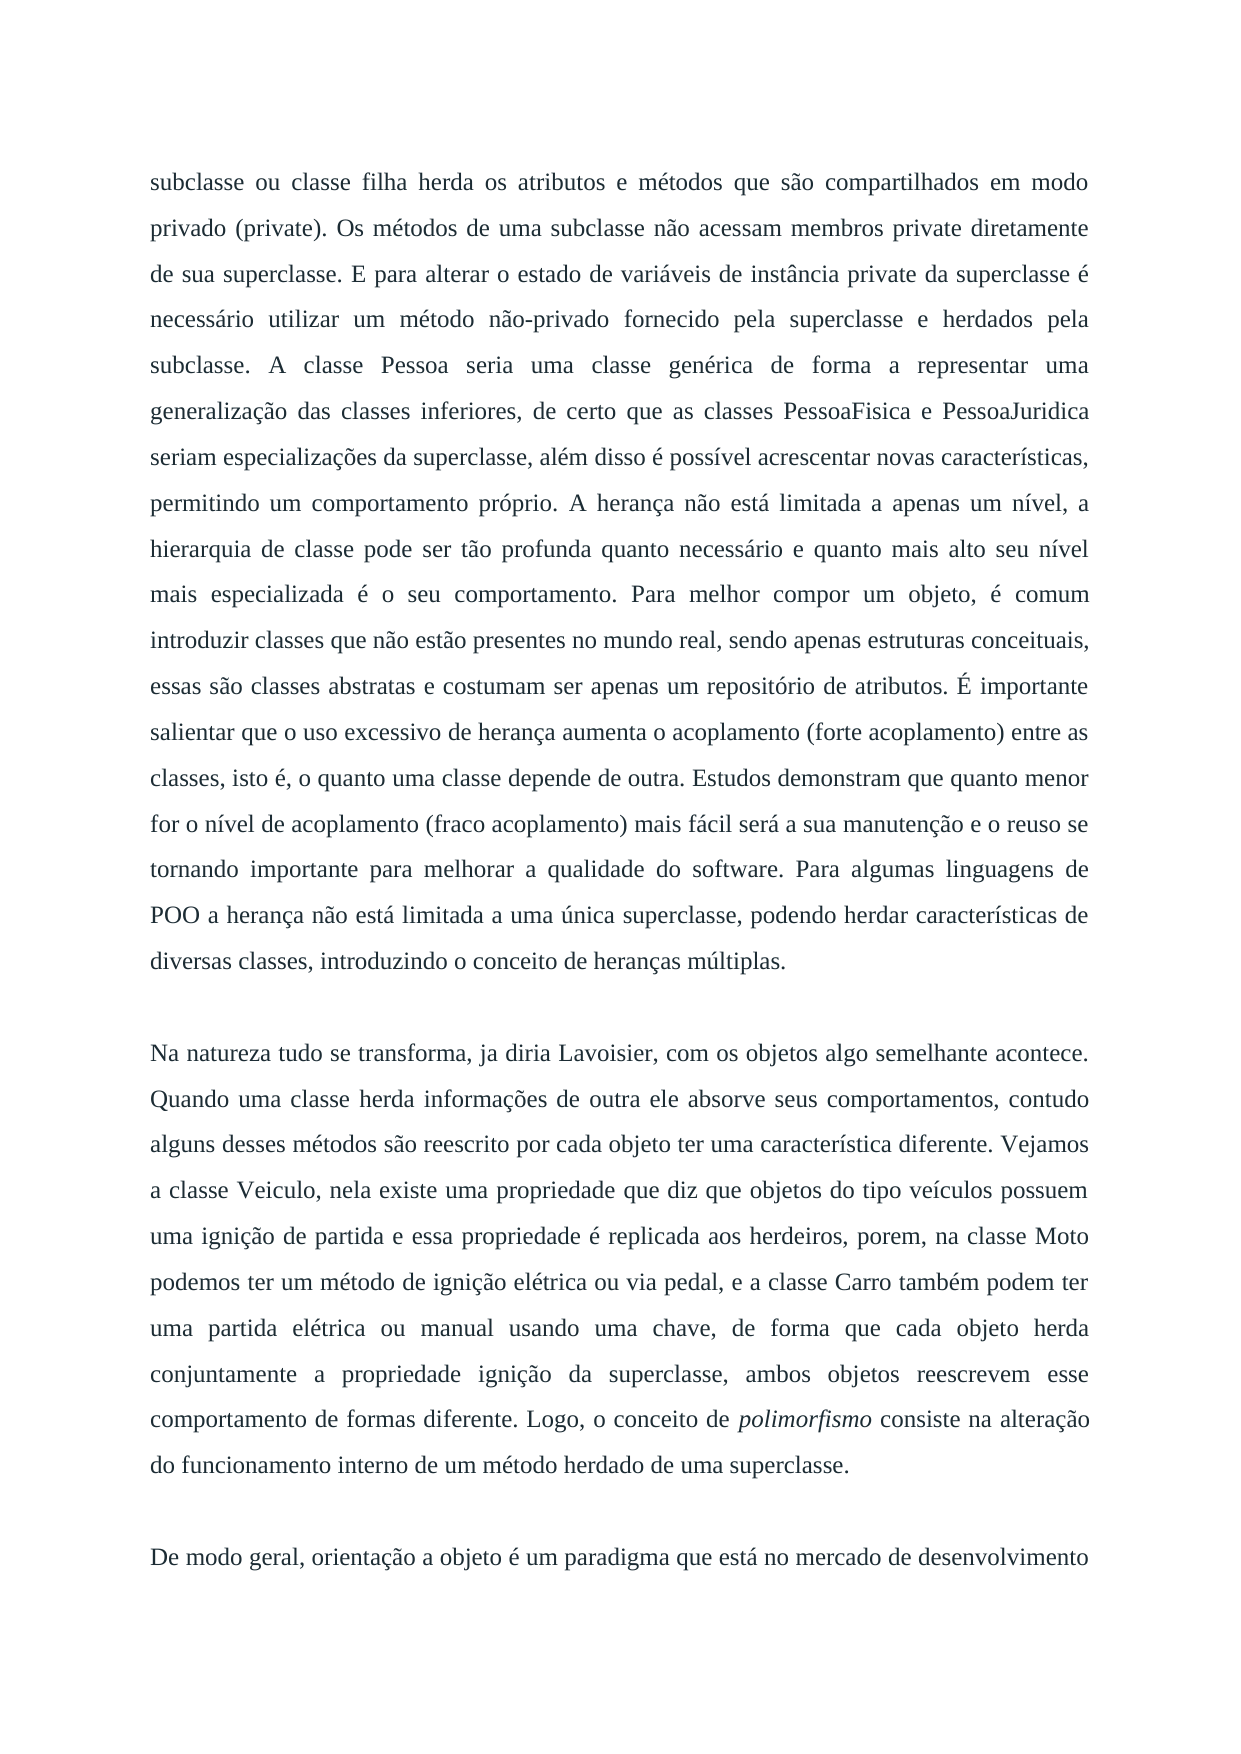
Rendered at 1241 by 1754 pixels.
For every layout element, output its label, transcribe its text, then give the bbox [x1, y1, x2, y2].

text Na natureza tudo se transforma, ja diria Lavoisier, com os objetos algo semelhante acontece. Quando uma classe herda informações de outra ele absorve seus comportamentos, contudo alguns desses métodos são reescrito por cada objeto ter uma característica diferente. Vejamos a classe Veiculo, nela existe uma propriedade que diz que objetos do tipo veículos possuem uma ignição de partida e essa propriedade é replicada aos herdeiros, porem, na classe Moto podemos ter um método de ignição elétrica ou via pedal, e a classe Carro também podem ter uma partida elétrica ou manual usando uma chave, de forma que cada objeto herda conjuntamente a propriedade ignição da superclasse, ambos objetos reescrevem esse comportamento de formas diferente. Logo, o conceito de polimorfismo consiste na alteração do funcionamento interno de um método herdado de uma superclasse. [150, 1021, 1090, 1479]
text De modo geral, orientação a objeto é um paradigma que está no mercado de desenvolvimento [150, 1525, 1090, 1571]
text subclasse ou classe filha herda os atributos e métodos que são compartilhados em modo privado (private). Os métodos de uma subclasse não acessam membros private diretamente de sua superclasse. E para alterar o estado de variáveis de instância private da superclasse é necessário utilizar um método não-privado fornecido pela superclasse e herdados pela subclasse. A classe Pessoa seria uma classe genérica de forma a representar uma generalização das classes inferiores, de certo que as classes PessoaFisica e PessoaJuridica seriam especializações da superclasse, além disso é possível acrescentar novas características, permitindo um comportamento próprio. A herança não está limitada a apenas um nível, a hierarquia de classe pode ser tão profunda quanto necessário e quanto mais alto seu nível mais especializada é o seu comportamento. Para melhor compor um objeto, é comum introduzir classes que não estão presentes no mundo real, sendo apenas estruturas conceituais, essas são classes abstratas e costumam ser apenas um repositório de atributos. É importante salientar que o uso excessivo de herança aumenta o acoplamento (forte acoplamento) entre as classes, isto é, o quanto uma classe depende de outra. Estudos demonstram que quanto menor for o nível de acoplamento (fraco acoplamento) mais fácil será a sua manutenção e o reuso se tornando importante para melhorar a qualidade do software. Para algumas linguagens de POO a herança não está limitada a uma única superclasse, podendo herdar características de diversas classes, introduzindo o conceito de heranças múltiplas. [150, 150, 1090, 975]
